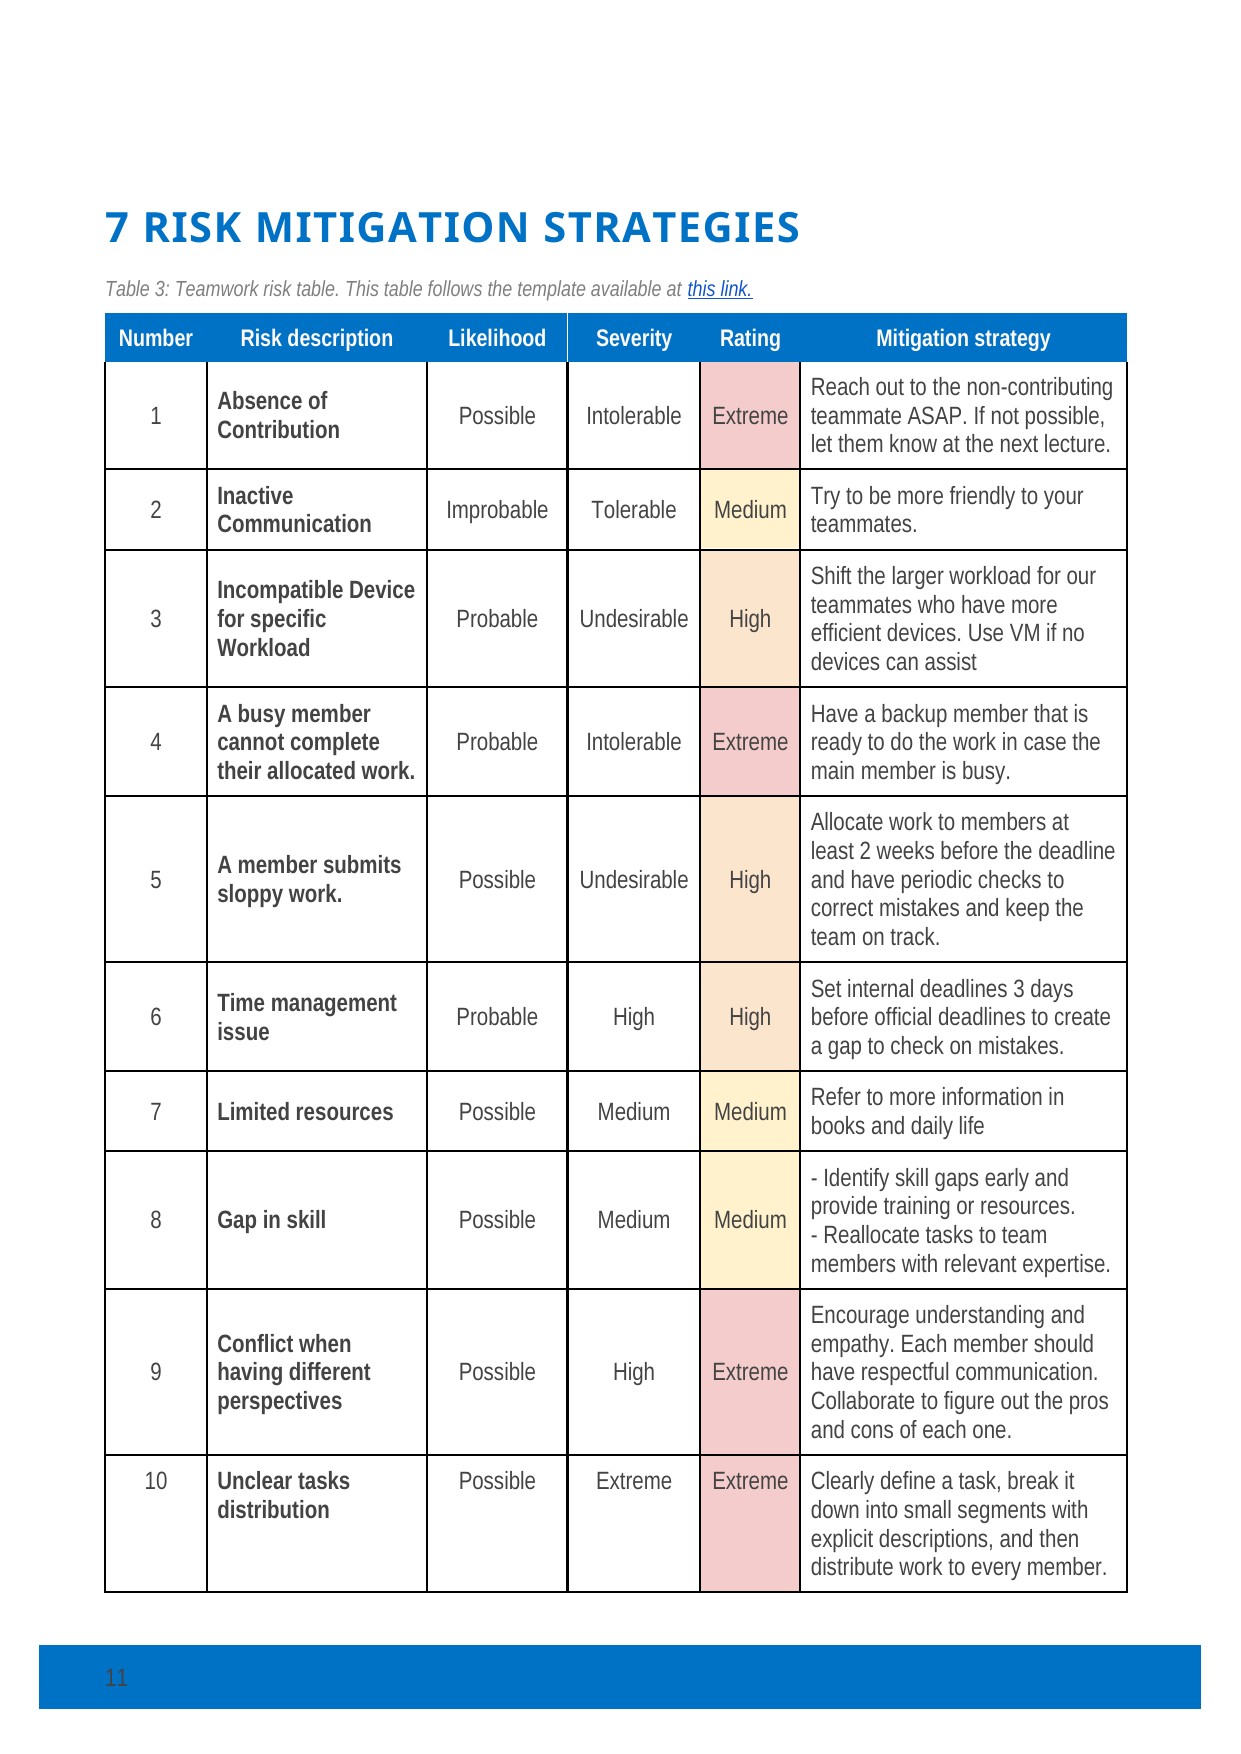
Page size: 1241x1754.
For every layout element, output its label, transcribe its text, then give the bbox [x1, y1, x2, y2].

table_cell Possible [428, 1152, 566, 1288]
table_cell High [569, 1290, 699, 1454]
table_cell 2 [106, 470, 206, 548]
table_cell Unclear tasks distribution [208, 1456, 426, 1591]
table_cell Extreme [701, 1456, 799, 1591]
table_cell Limited resources [208, 1072, 426, 1150]
table_cell Possible [428, 1290, 566, 1454]
table_cell Probable [428, 963, 566, 1070]
table_cell Possible [428, 797, 566, 961]
table_cell Undesirable [569, 551, 699, 686]
table_cell 9 [106, 1290, 206, 1454]
table_cell Have a backup member that is ready to do the work in case the main member is busy. [801, 688, 1126, 795]
table_cell Extreme [701, 1290, 799, 1454]
table_header Severity [568, 313, 700, 362]
table_cell Probable [428, 688, 566, 795]
table_cell 10 [106, 1456, 206, 1591]
table_cell Set internal deadlines 3 days before official deadlines to create a gap to check on mistakes. [801, 963, 1126, 1070]
table_cell Gap in skill [208, 1152, 426, 1288]
table_cell Intolerable [569, 688, 699, 795]
table_cell Possible [428, 1072, 566, 1150]
table_cell 3 [106, 551, 206, 686]
table_cell Possible [428, 362, 566, 468]
table_cell Possible [428, 1456, 566, 1591]
table_cell Encourage understanding and empathy. Each member should have respectful communication. Collaborate to figure out the pros and cons of each one. [801, 1290, 1126, 1454]
text Table 3: Teamwork risk table. This table follows the template available at this link. [105, 276, 1135, 301]
table_cell Clearly define a task, break it down into small segments with explicit descriptions, and then distribute work to every member. [801, 1456, 1126, 1591]
table_cell Tolerable [569, 470, 699, 548]
table_cell 1 [106, 362, 206, 468]
table_cell Improbable [428, 470, 566, 548]
table_cell Probable [428, 551, 566, 686]
table_cell Conflict when having different perspectives [208, 1290, 426, 1454]
table_cell High [701, 963, 799, 1070]
table_cell 8 [106, 1152, 206, 1288]
table_cell 7 [106, 1072, 206, 1150]
table_cell Shift the larger workload for our teammates who have more efficient devices. Use VM if no devices can assist [801, 551, 1126, 686]
table_cell Inactive Communication [208, 470, 426, 548]
table_cell Undesirable [569, 797, 699, 961]
table_cell Absence of Contribution [208, 362, 426, 468]
table_cell Extreme [569, 1456, 699, 1591]
table_cell A busy member cannot complete their allocated work. [208, 688, 426, 795]
table_cell Allocate work to members at least 2 weeks before the deadline and have periodic checks to correct mistakes and keep the team on track. [801, 797, 1126, 961]
table_cell A member submits sloppy work. [208, 797, 426, 961]
table_header Rating [700, 313, 800, 362]
table_header Mitigation strategy [800, 313, 1127, 362]
table_cell Medium [569, 1152, 699, 1288]
table_header Risk description [207, 313, 427, 362]
table_cell Reach out to the non-contributing teammate ASAP. If not possible, let them know at the next lecture. [801, 362, 1126, 468]
table_cell Try to be more friendly to your teammates. [801, 470, 1126, 548]
table_cell High [701, 551, 799, 686]
table_cell 4 [106, 688, 206, 795]
table_cell 6 [106, 963, 206, 1070]
table_cell Medium [569, 1072, 699, 1150]
table_cell 5 [106, 797, 206, 961]
table_cell Medium [701, 1152, 799, 1288]
table_cell Extreme [701, 688, 799, 795]
table_cell Incompatible Device for specific Workload [208, 551, 426, 686]
table_cell High [701, 797, 799, 961]
table_cell - Identify skill gaps early and provide training or resources. - Reallocate tasks to team members with relevant expertise. [801, 1152, 1126, 1288]
table_header Number [105, 313, 207, 362]
subtitle 7 Risk Mitigation Strategies [105, 198, 1135, 255]
table_cell Intolerable [569, 362, 699, 468]
table_cell Medium [701, 1072, 799, 1150]
table_header Likelihood [427, 313, 567, 362]
table_cell Extreme [701, 362, 799, 468]
table_cell Time management issue [208, 963, 426, 1070]
table_cell Medium [701, 470, 799, 548]
table_cell High [569, 963, 699, 1070]
table_cell Refer to more information in books and daily life [801, 1072, 1126, 1150]
